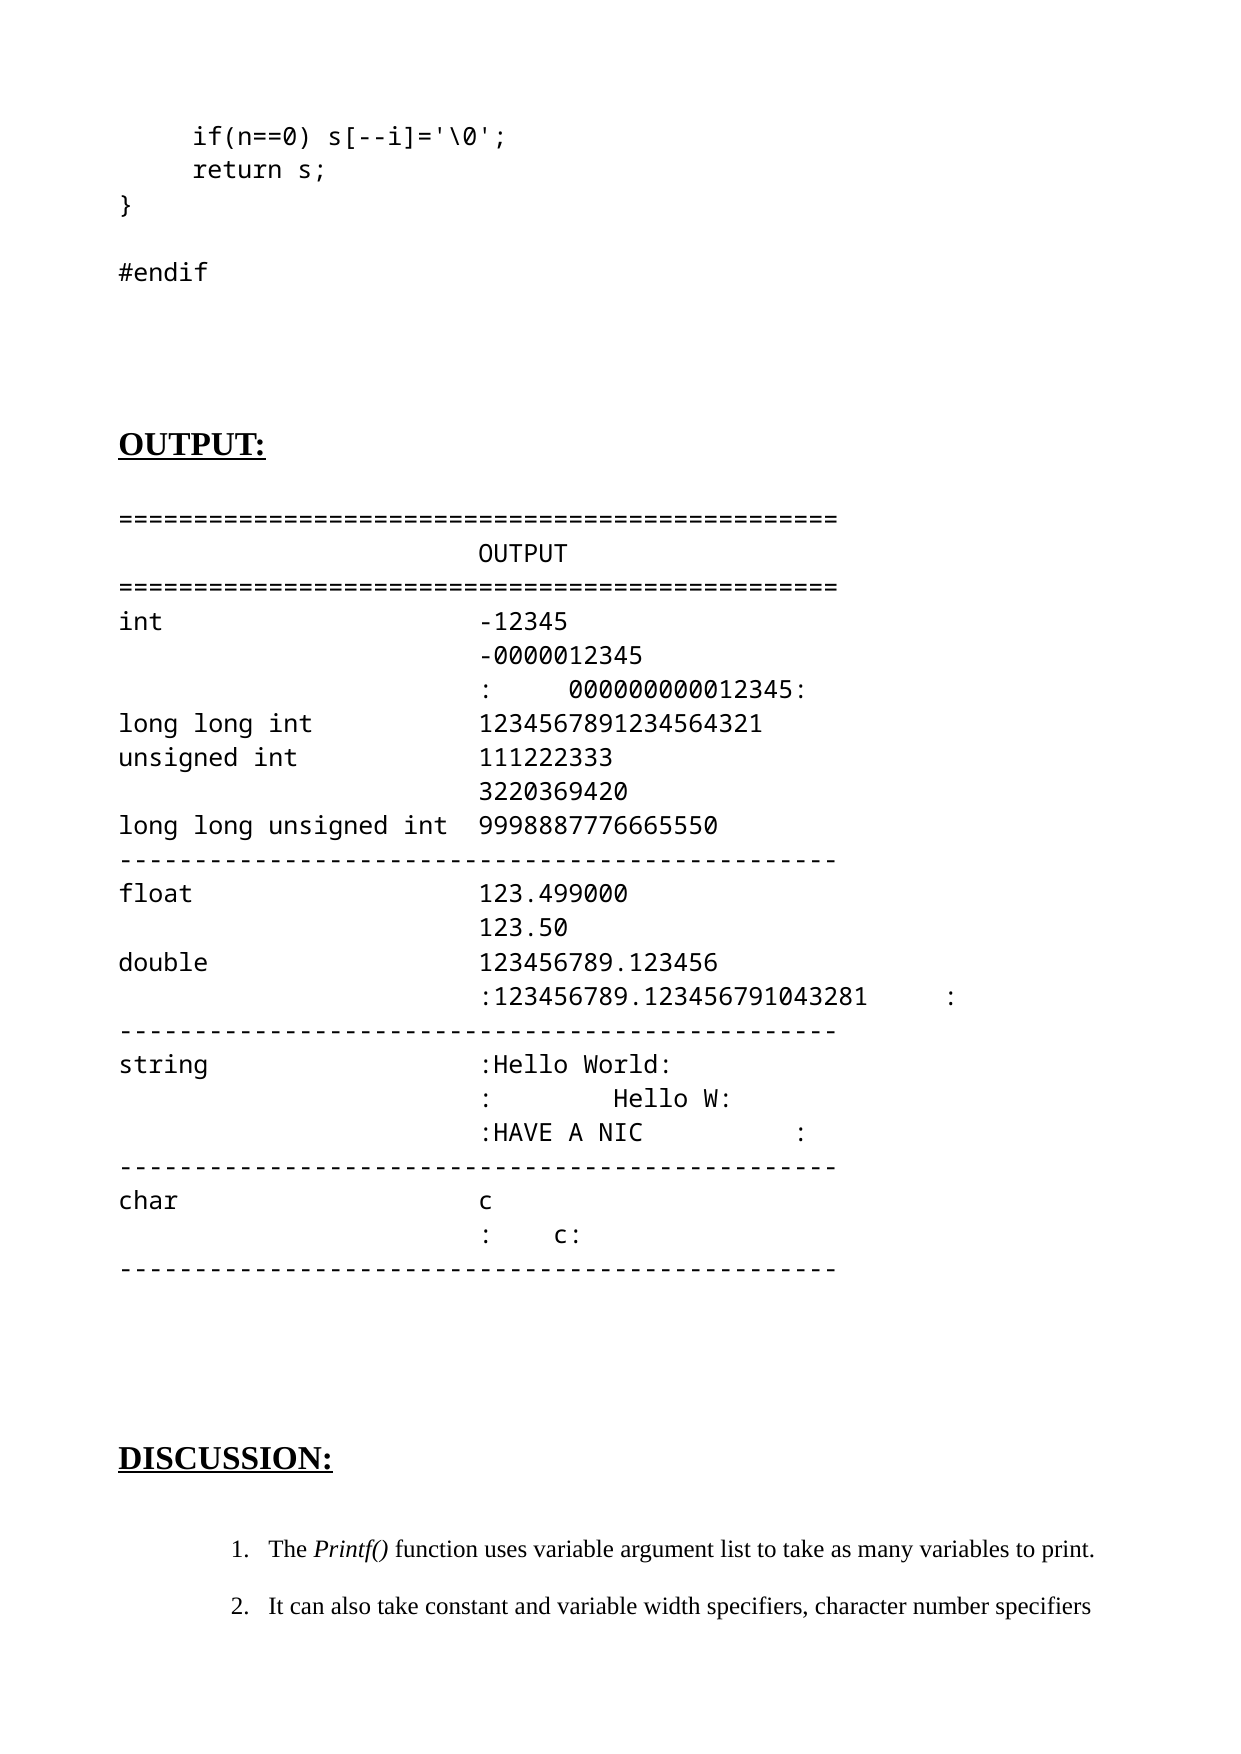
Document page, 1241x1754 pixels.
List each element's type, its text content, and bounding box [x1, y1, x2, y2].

text int -12345 [118, 603, 1122, 638]
text DISCUSSION: [118, 1438, 1122, 1476]
text 123.50 [118, 910, 1122, 944]
text OUTPUT: [118, 425, 1122, 463]
text : 000000000012345: [118, 672, 1122, 706]
text :123456789.123456791043281 : [118, 978, 1122, 1012]
text -0000012345 [118, 638, 1122, 672]
text ------------------------------------------------ [118, 842, 1122, 876]
text string :Hello World: [118, 1046, 1122, 1080]
text :HAVE A NIC : [118, 1114, 1122, 1148]
text long long int 1234567891234564321 [118, 706, 1122, 740]
text if(n==0) s[--i]='\0'; [118, 118, 1122, 152]
text char c [118, 1183, 1122, 1217]
list It can also take constant and variable width specifiers, character number specifiers [231, 1591, 1122, 1620]
text : Hello W: [118, 1080, 1122, 1114]
text long long unsigned int 9998887776665550 [118, 808, 1122, 842]
text ------------------------------------------------ [118, 1148, 1122, 1183]
text return s; [118, 152, 1122, 186]
text ================================================ [118, 501, 1122, 535]
text OUTPUT [118, 535, 1122, 569]
text ------------------------------------------------ [118, 1012, 1122, 1046]
text } [118, 186, 1122, 220]
text ================================================ [118, 569, 1122, 603]
text unsigned int 111222333 [118, 740, 1122, 774]
text 3220369420 [118, 774, 1122, 808]
text ------------------------------------------------ [118, 1251, 1122, 1285]
text float 123.499000 [118, 876, 1122, 910]
text : c: [118, 1217, 1122, 1251]
list The Printf() function uses variable argument list to take as many variables to print. [231, 1534, 1122, 1563]
text #endif [118, 254, 1122, 288]
text double 123456789.123456 [118, 944, 1122, 978]
